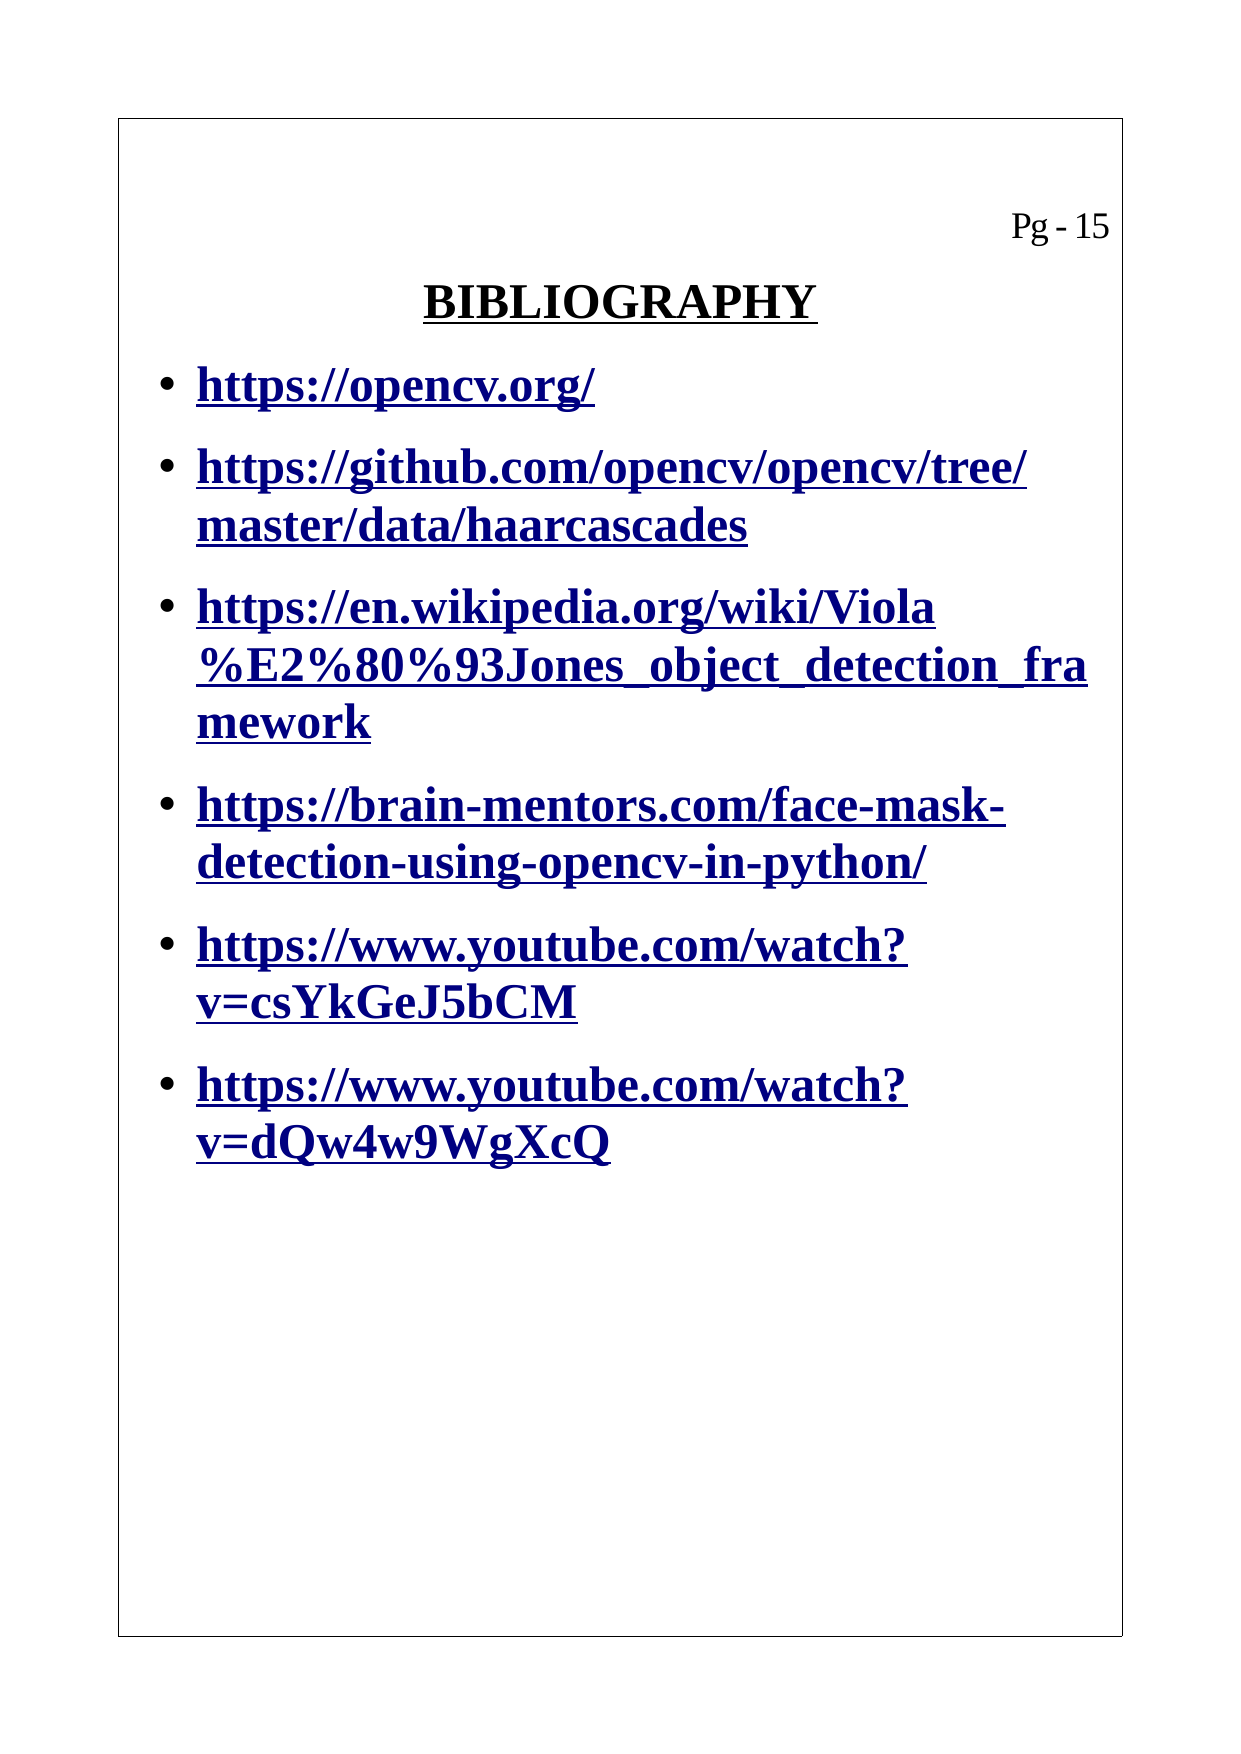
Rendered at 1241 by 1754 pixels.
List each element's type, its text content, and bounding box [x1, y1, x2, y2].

text BIBLIOGRAPHY [121, 272, 1119, 329]
list https://en.wikipedia.org/wiki/Viola%E2%80%93Jones_object_detection_framework [159, 577, 1119, 749]
list https://brain-mentors.com/face-mask-detection-using-opencv-in-python/ [159, 774, 1119, 889]
list https://github.com/opencv/opencv/tree/master/data/haarcascades [159, 437, 1119, 552]
list https://www.youtube.com/watch?v=dQw4w9WgXcQ [159, 1054, 1119, 1169]
list https://opencv.org/ [159, 354, 1119, 412]
list https://www.youtube.com/watch?v=csYkGeJ5bCM [159, 914, 1119, 1029]
text Pg - 15 [121, 204, 1119, 247]
